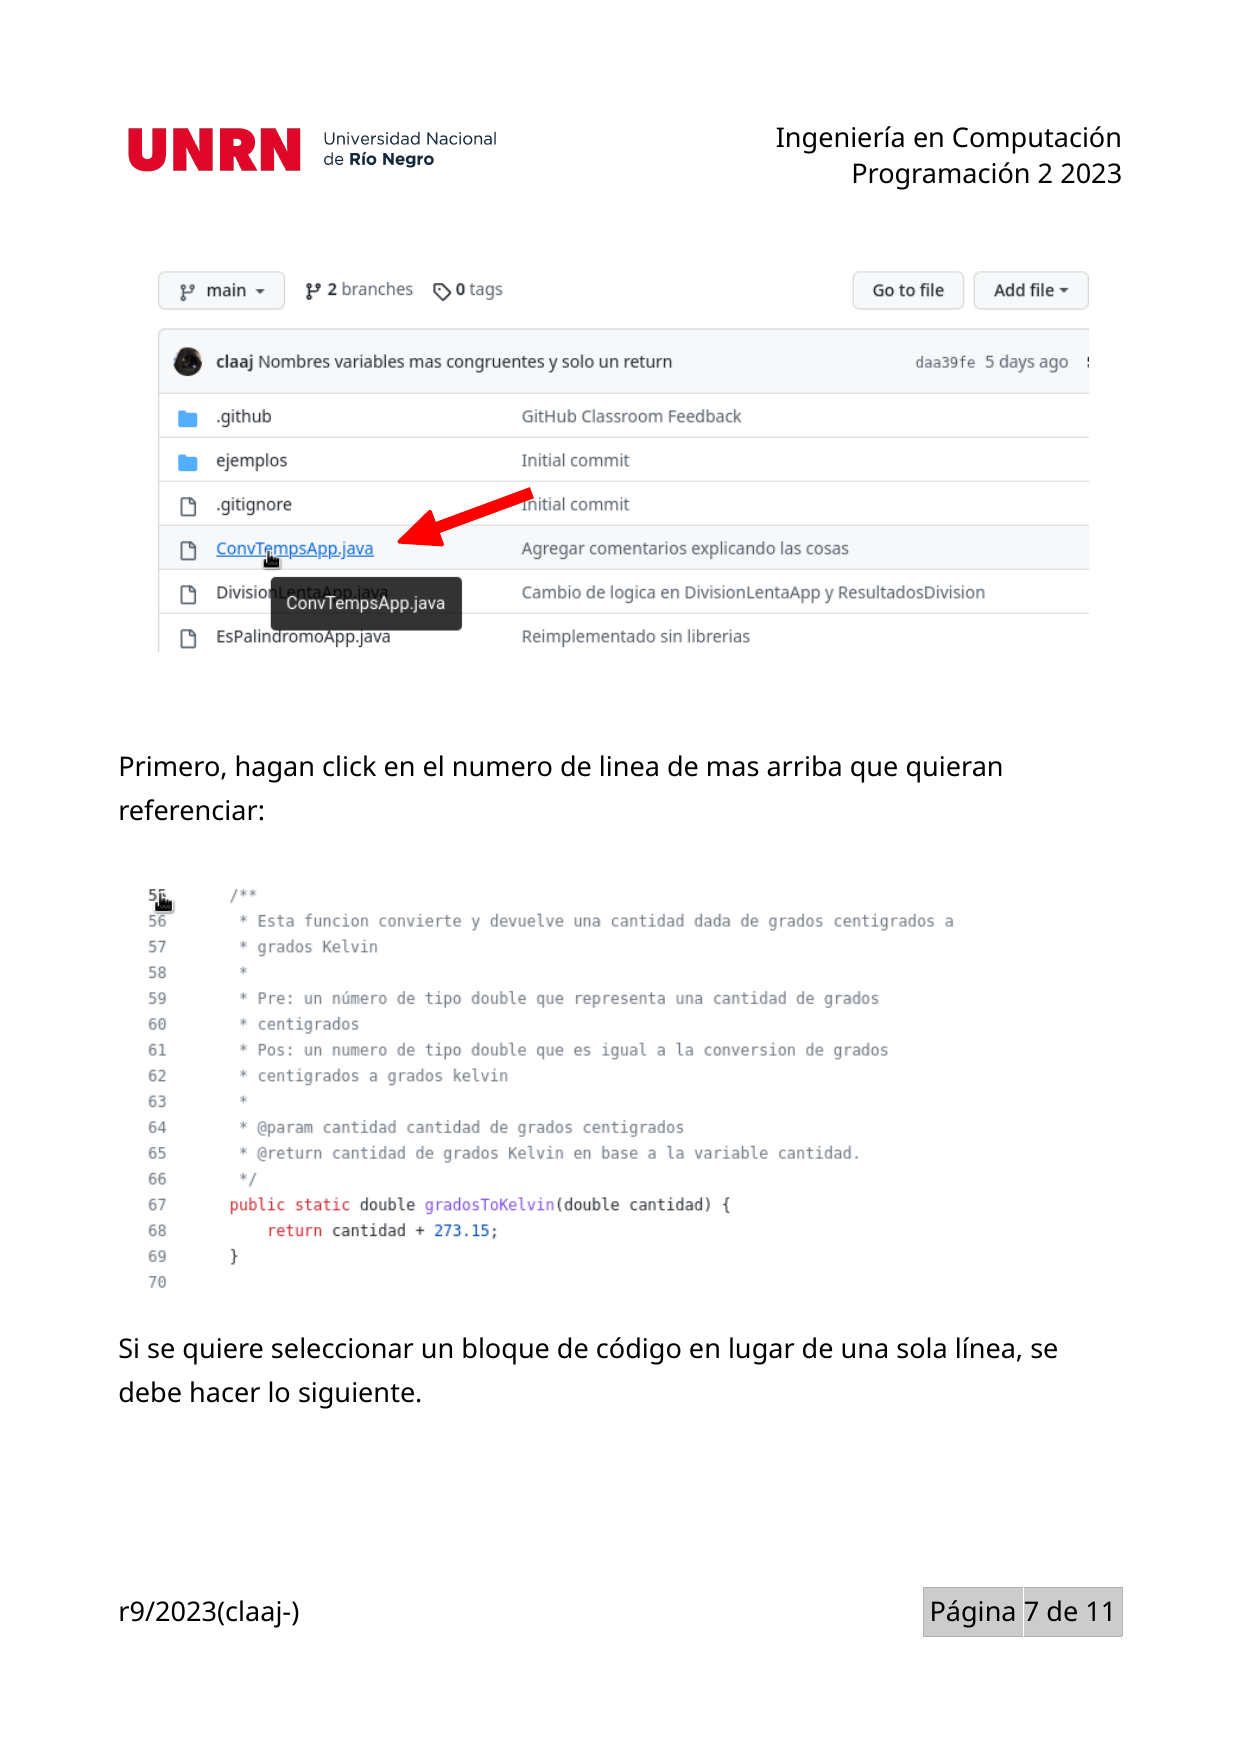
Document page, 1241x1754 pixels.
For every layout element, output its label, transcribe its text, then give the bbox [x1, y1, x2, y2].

text Primero, hagan click en el numero de linea de mas arriba que quieran referenciar: [118, 747, 1122, 828]
text [118, 850, 1122, 879]
picture [118, 118, 505, 180]
text Si se quiere seleccionar un bloque de código en lugar de una sola línea, se debe hacer lo siguiente. [118, 1293, 1122, 1410]
picture [151, 250, 1089, 652]
picture [118, 879, 1123, 1293]
